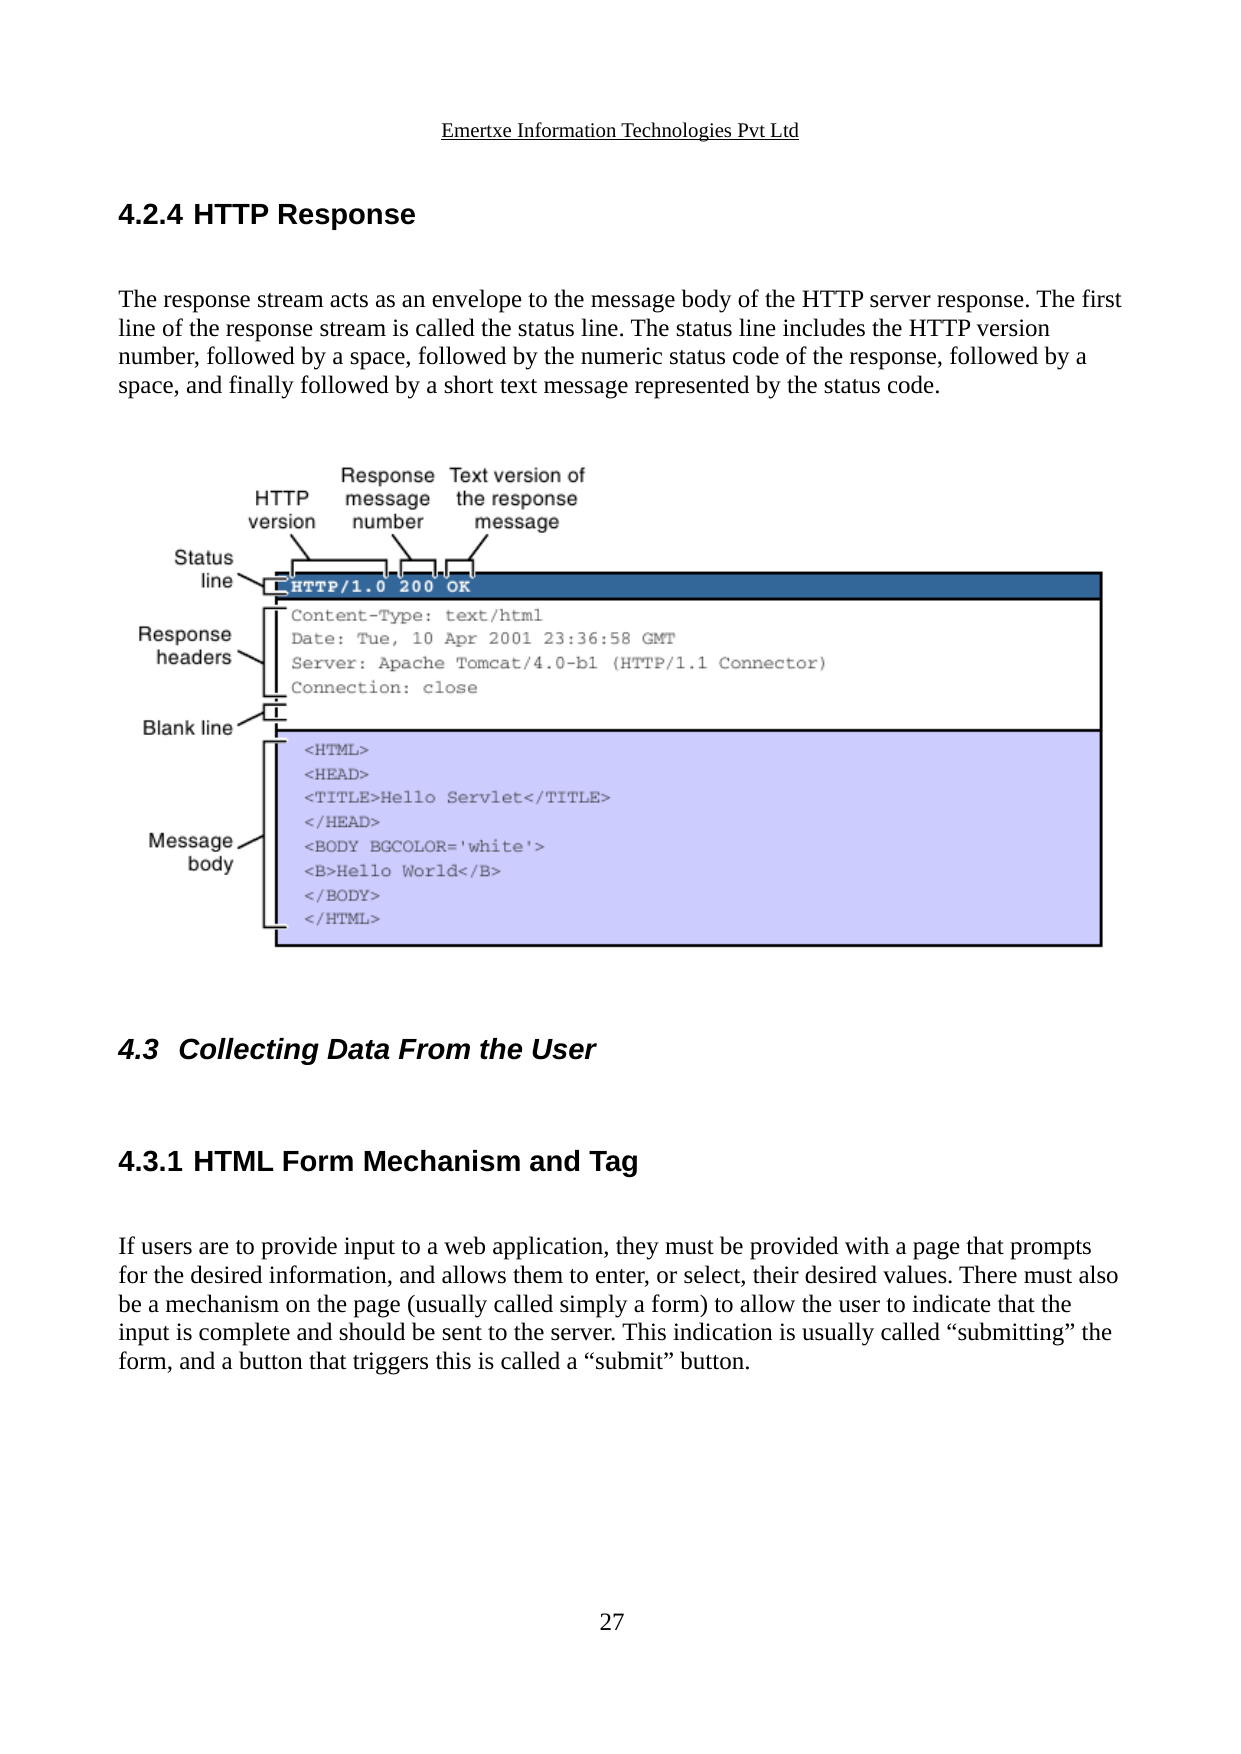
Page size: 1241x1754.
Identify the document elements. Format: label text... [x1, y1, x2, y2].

subtitle Collecting Data From the User [118, 1032, 1122, 1065]
subtitle HTTP Response [118, 197, 1122, 230]
subtitle HTML Form Mechanism and Tag [118, 1144, 1122, 1177]
text If users are to provide input to a web application, they must be provided with a page that prompts for the desired information, and allows them to enter, or select, their desired values. There must also be a mechanism on the page (usually called simply a form) to allow the user to indicate that the input is complete and should be sent to the server. This indication is usually called “submitting” the form, and a button that triggers this is called a “submit” button. [118, 1231, 1122, 1375]
picture [118, 452, 1123, 966]
text The response stream acts as an envelope to the message body of the HTTP server response. The first line of the response stream is called the status line. The status line includes the HTTP version number, followed by a space, followed by the numeric status code of the response, followed by a space, and finally followed by a short text message represented by the status code. [118, 284, 1122, 399]
